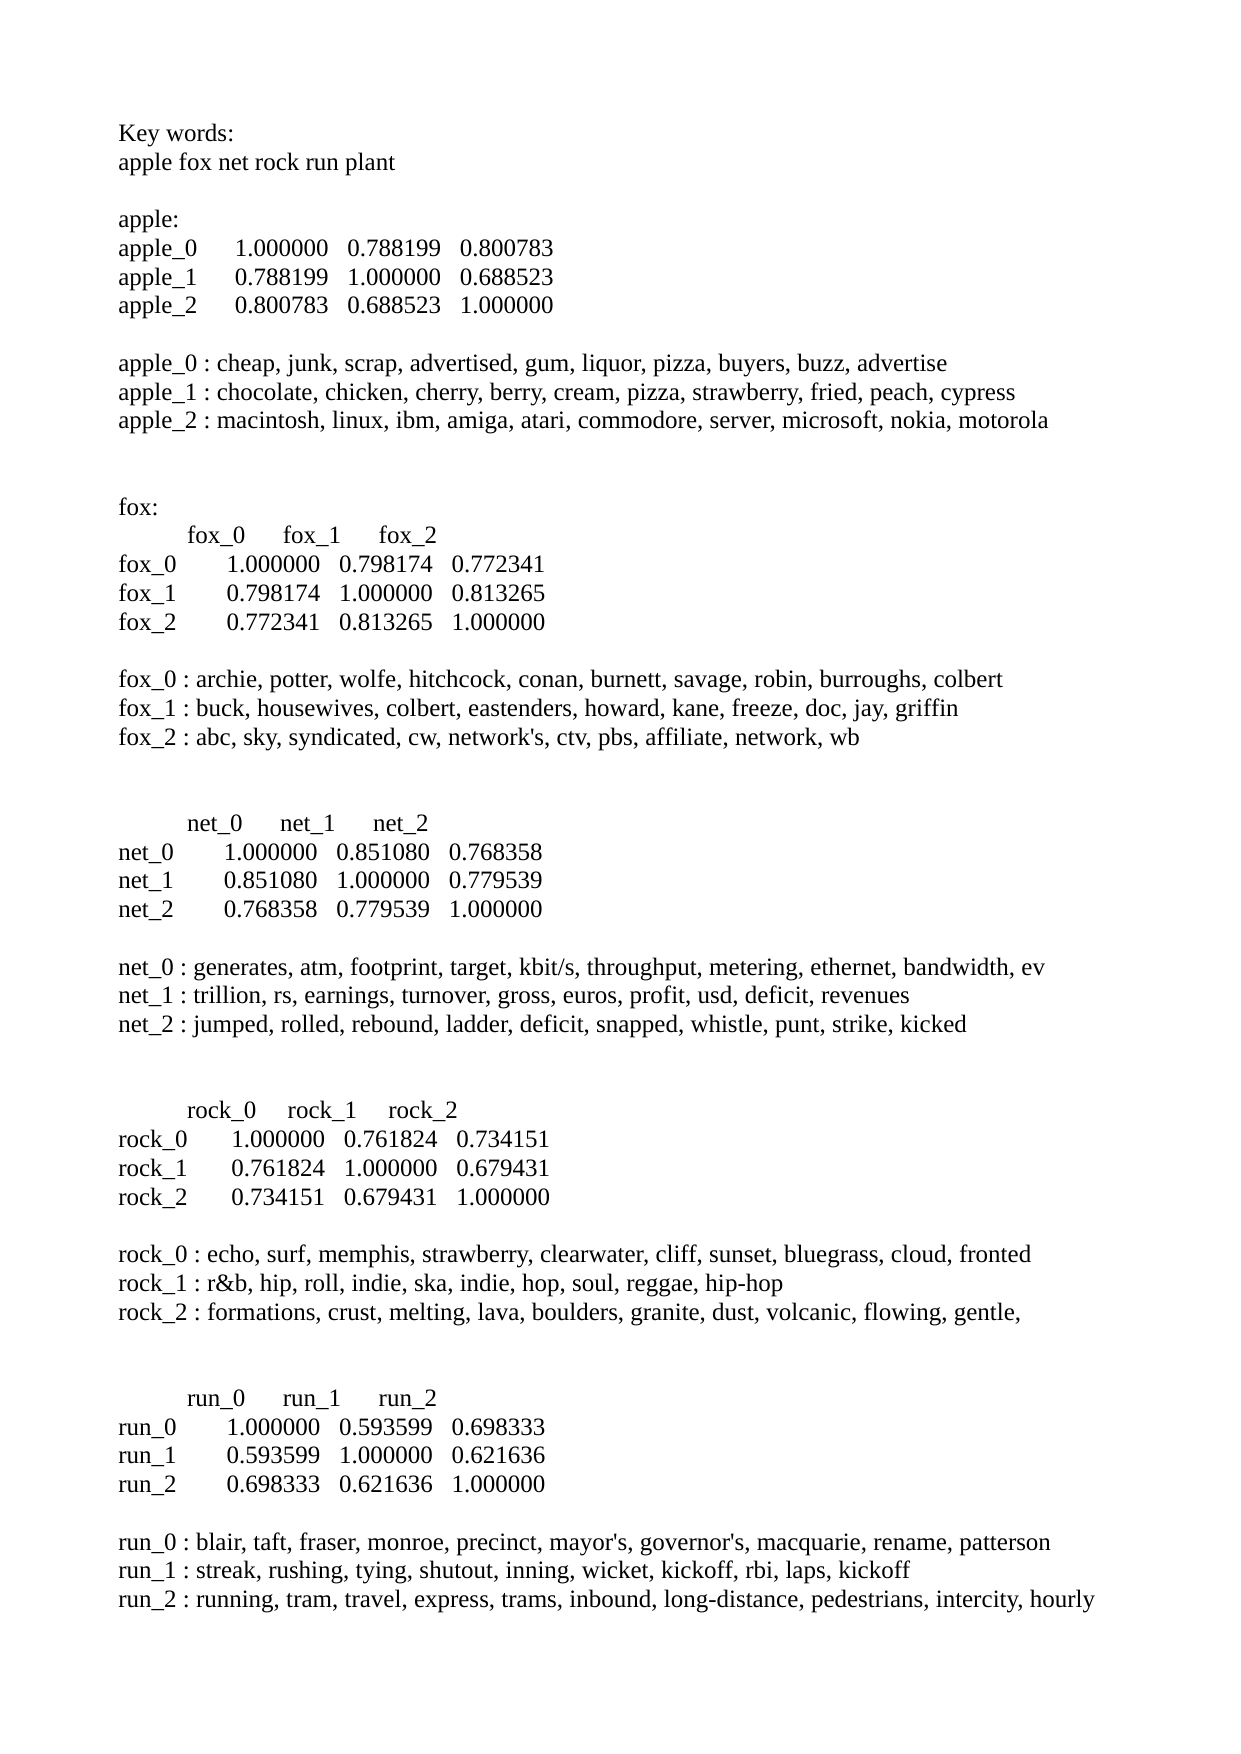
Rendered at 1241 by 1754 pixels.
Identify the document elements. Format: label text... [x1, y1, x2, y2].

text fox_1 0.798174 1.000000 0.813265 [118, 578, 1122, 607]
text net_2 0.768358 0.779539 1.000000 [118, 894, 1122, 923]
text run_2 : running, tram, travel, express, trams, inbound, long-distance, pedestrians, intercity, hourly [118, 1584, 1122, 1613]
text apple_2 0.800783 0.688523 1.000000 [118, 291, 1122, 319]
text apple_0 : cheap, junk, scrap, advertised, gum, liquor, pizza, buyers, buzz, advertise [118, 348, 1122, 377]
text run_0 1.000000 0.593599 0.698333 [118, 1412, 1122, 1441]
text rock_2 : formations, crust, melting, lava, boulders, granite, dust, volcanic, flowing, gentle, [118, 1297, 1122, 1326]
text Key words: [118, 118, 1122, 147]
text fox_2 0.772341 0.813265 1.000000 [118, 607, 1122, 636]
text rock_0 rock_1 rock_2 [118, 1096, 1122, 1124]
text apple_1 0.788199 1.000000 0.688523 [118, 262, 1122, 291]
text rock_0 : echo, surf, memphis, strawberry, clearwater, cliff, sunset, bluegrass, cloud, fronted [118, 1239, 1122, 1268]
text run_0 : blair, taft, fraser, monroe, precinct, mayor's, governor's, macquarie, rename, patterson [118, 1527, 1122, 1556]
text run_2 0.698333 0.621636 1.000000 [118, 1469, 1122, 1498]
text rock_1 0.761824 1.000000 0.679431 [118, 1153, 1122, 1182]
text run_1 0.593599 1.000000 0.621636 [118, 1441, 1122, 1469]
text fox: [118, 492, 1122, 521]
text net_0 1.000000 0.851080 0.768358 [118, 837, 1122, 866]
text apple: [118, 204, 1122, 233]
text fox_1 : buck, housewives, colbert, eastenders, howard, kane, freeze, doc, jay, griffin [118, 693, 1122, 722]
text run_0 run_1 run_2 [118, 1383, 1122, 1412]
text net_2 : jumped, rolled, rebound, ladder, deficit, snapped, whistle, punt, strike, kicked [118, 1009, 1122, 1038]
text rock_0 1.000000 0.761824 0.734151 [118, 1124, 1122, 1153]
text rock_2 0.734151 0.679431 1.000000 [118, 1182, 1122, 1211]
text rock_1 : r&b, hip, roll, indie, ska, indie, hop, soul, reggae, hip-hop [118, 1268, 1122, 1297]
text fox_0 1.000000 0.798174 0.772341 [118, 549, 1122, 578]
text fox_2 : abc, sky, syndicated, cw, network's, ctv, pbs, affiliate, network, wb [118, 722, 1122, 751]
text apple_0 1.000000 0.788199 0.800783 [118, 233, 1122, 262]
text run_1 : streak, rushing, tying, shutout, inning, wicket, kickoff, rbi, laps, kickoff [118, 1556, 1122, 1584]
text apple fox net rock run plant [118, 147, 1122, 176]
text apple_1 : chocolate, chicken, cherry, berry, cream, pizza, strawberry, fried, peach, cypress [118, 377, 1122, 406]
text net_0 : generates, atm, footprint, target, kbit/s, throughput, metering, ethernet, bandwidth, ev [118, 952, 1122, 981]
text net_1 0.851080 1.000000 0.779539 [118, 866, 1122, 894]
text fox_0 fox_1 fox_2 [118, 521, 1122, 549]
text net_1 : trillion, rs, earnings, turnover, gross, euros, profit, usd, deficit, revenues [118, 981, 1122, 1009]
text net_0 net_1 net_2 [118, 808, 1122, 837]
text fox_0 : archie, potter, wolfe, hitchcock, conan, burnett, savage, robin, burroughs, colbert [118, 664, 1122, 693]
text apple_2 : macintosh, linux, ibm, amiga, atari, commodore, server, microsoft, nokia, motorola [118, 406, 1122, 434]
